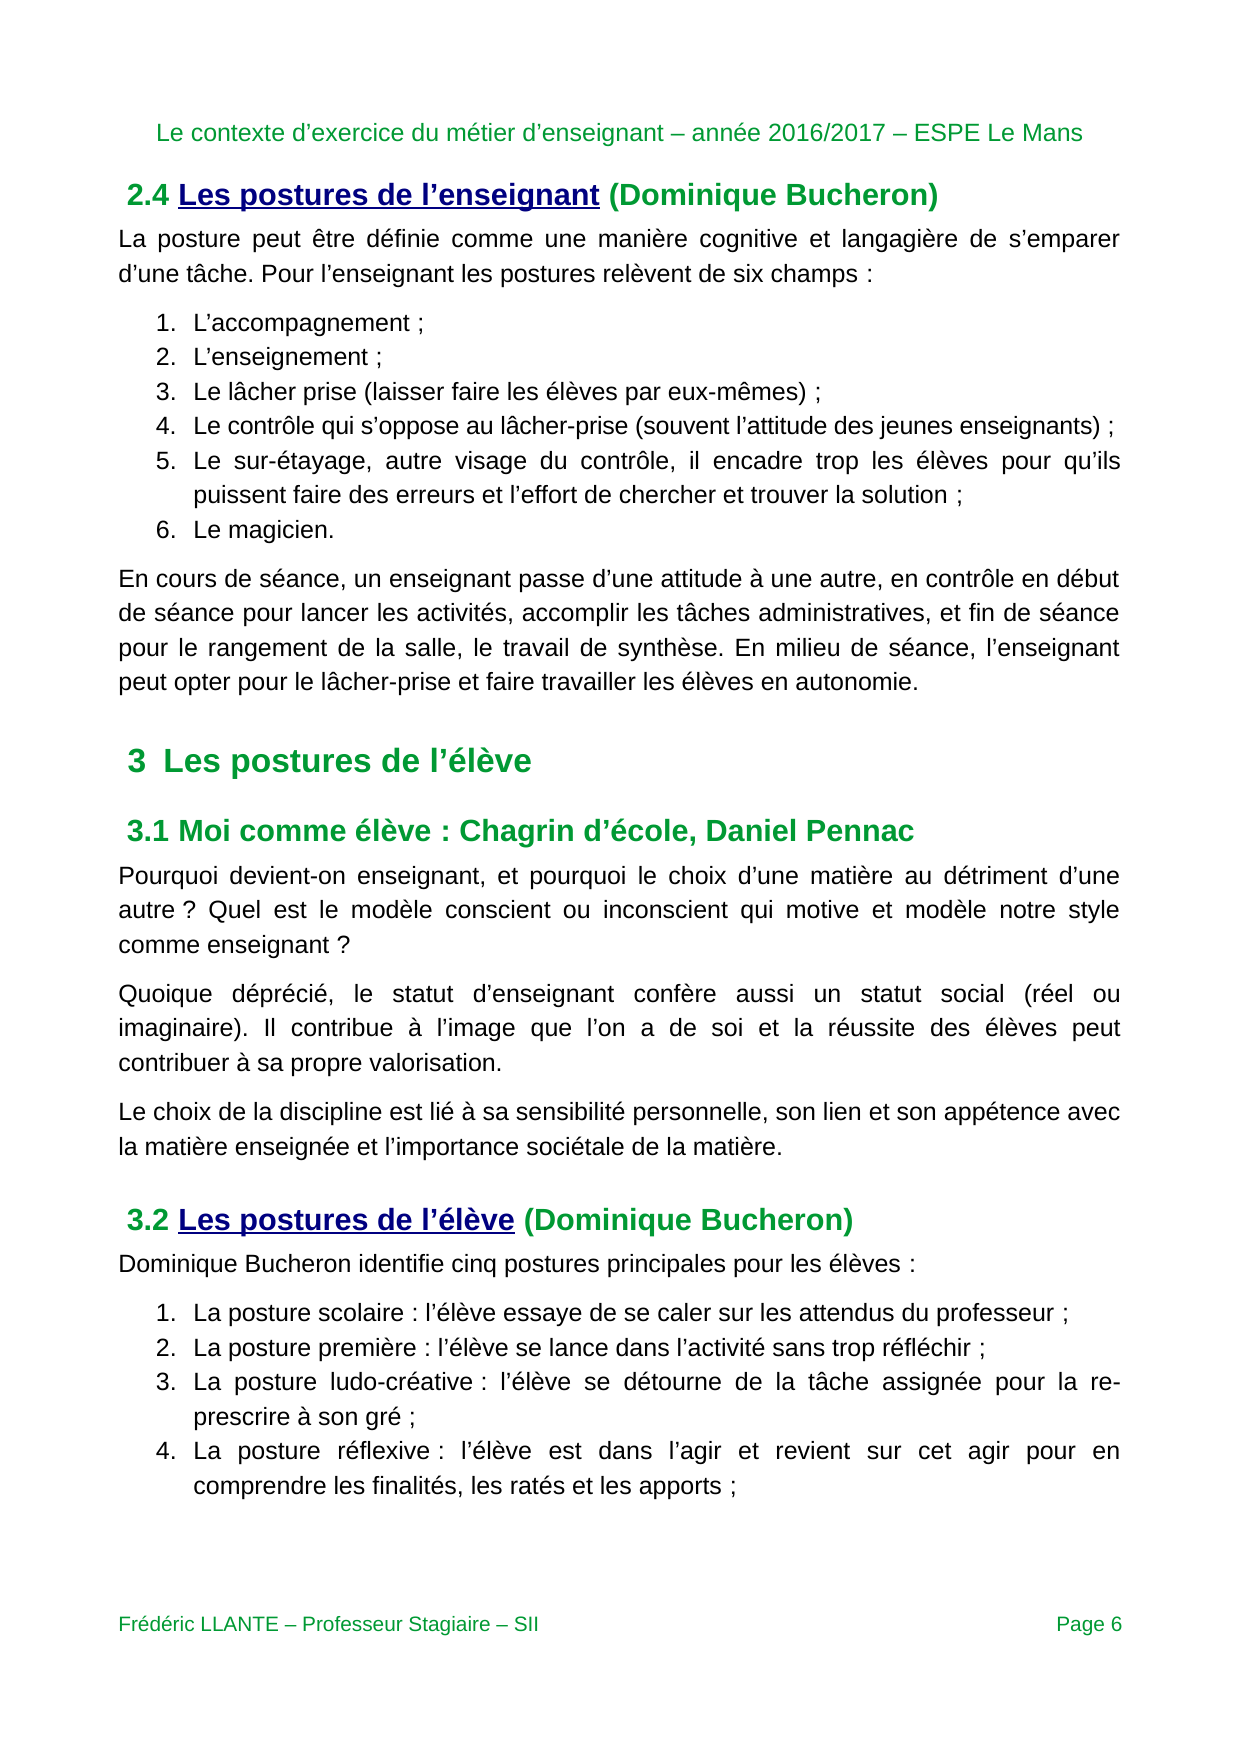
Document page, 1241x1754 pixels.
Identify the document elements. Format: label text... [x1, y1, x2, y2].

subtitle Moi comme élève : Chagrin d’école, Daniel Pennac [118, 813, 1122, 848]
list La posture ludo-créative : l’élève se détourne de la tâche assignée pour la re-prescrire à son gré ; [156, 1367, 1122, 1430]
list Le lâcher prise (laisser faire les élèves par eux-mêmes) ; [156, 377, 1122, 405]
list Le magicien. [156, 514, 1122, 543]
text En cours de séance, un enseignant passe d’une attitude à une autre, en contrôle en début de séance pour lancer les activités, accomplir les tâches administratives, et fin de séance pour le rangement de la salle, le travail de synthèse. En milieu de séance, l’enseignant peut opter pour le lâcher-prise et faire travailler les élèves en autonomie. [118, 564, 1122, 696]
list Le sur-étayage, autre visage du contrôle, il encadre trop les élèves pour qu’ils puissent faire des erreurs et l’effort de chercher et trouver la solution ; [156, 446, 1122, 509]
text Pourquoi devient-on enseignant, et pourquoi le choix d’une matière au détriment d’une autre ? Quel est le modèle conscient ou inconscient qui motive et modèle notre style comme enseignant ? [118, 861, 1122, 959]
list La posture première : l’élève se lance dans l’activité sans trop réfléchir ; [156, 1333, 1122, 1361]
list La posture réflexive : l’élève est dans l’agir et revient sur cet agir pour en comprendre les finalités, les ratés et les apports ; [156, 1436, 1122, 1499]
text Le choix de la discipline est lié à sa sensibilité personnelle, son lien et son appétence avec la matière enseignée et l’importance sociétale de la matière. [118, 1097, 1122, 1160]
list L’accompagnement ; [156, 308, 1122, 336]
subtitle Les postures de l’élève (Dominique Bucheron) [118, 1201, 1122, 1237]
text Quoique déprécié, le statut d’enseignant confère aussi un statut social (réel ou imaginaire). Il contribue à l’image que l’on a de soi et la réussite des élèves peut contribuer à sa propre valorisation. [118, 979, 1122, 1077]
text La posture peut être définie comme une manière cognitive et langagière de s’emparer d’une tâche. Pour l’enseignant les postures relèvent de six champs : [118, 224, 1122, 287]
list Le contrôle qui s’oppose au lâcher-prise (souvent l’attitude des jeunes enseignants) ; [156, 411, 1122, 440]
subtitle Les postures de l’enseignant (Dominique Bucheron) [118, 176, 1122, 212]
text Dominique Bucheron identifie cinq postures principales pour les élèves : [118, 1249, 1122, 1278]
list La posture scolaire : l’élève essaye de se caler sur les attendus du professeur ; [156, 1298, 1122, 1327]
list L’enseignement ; [156, 342, 1122, 371]
subtitle Les postures de l’élève [118, 741, 1122, 780]
